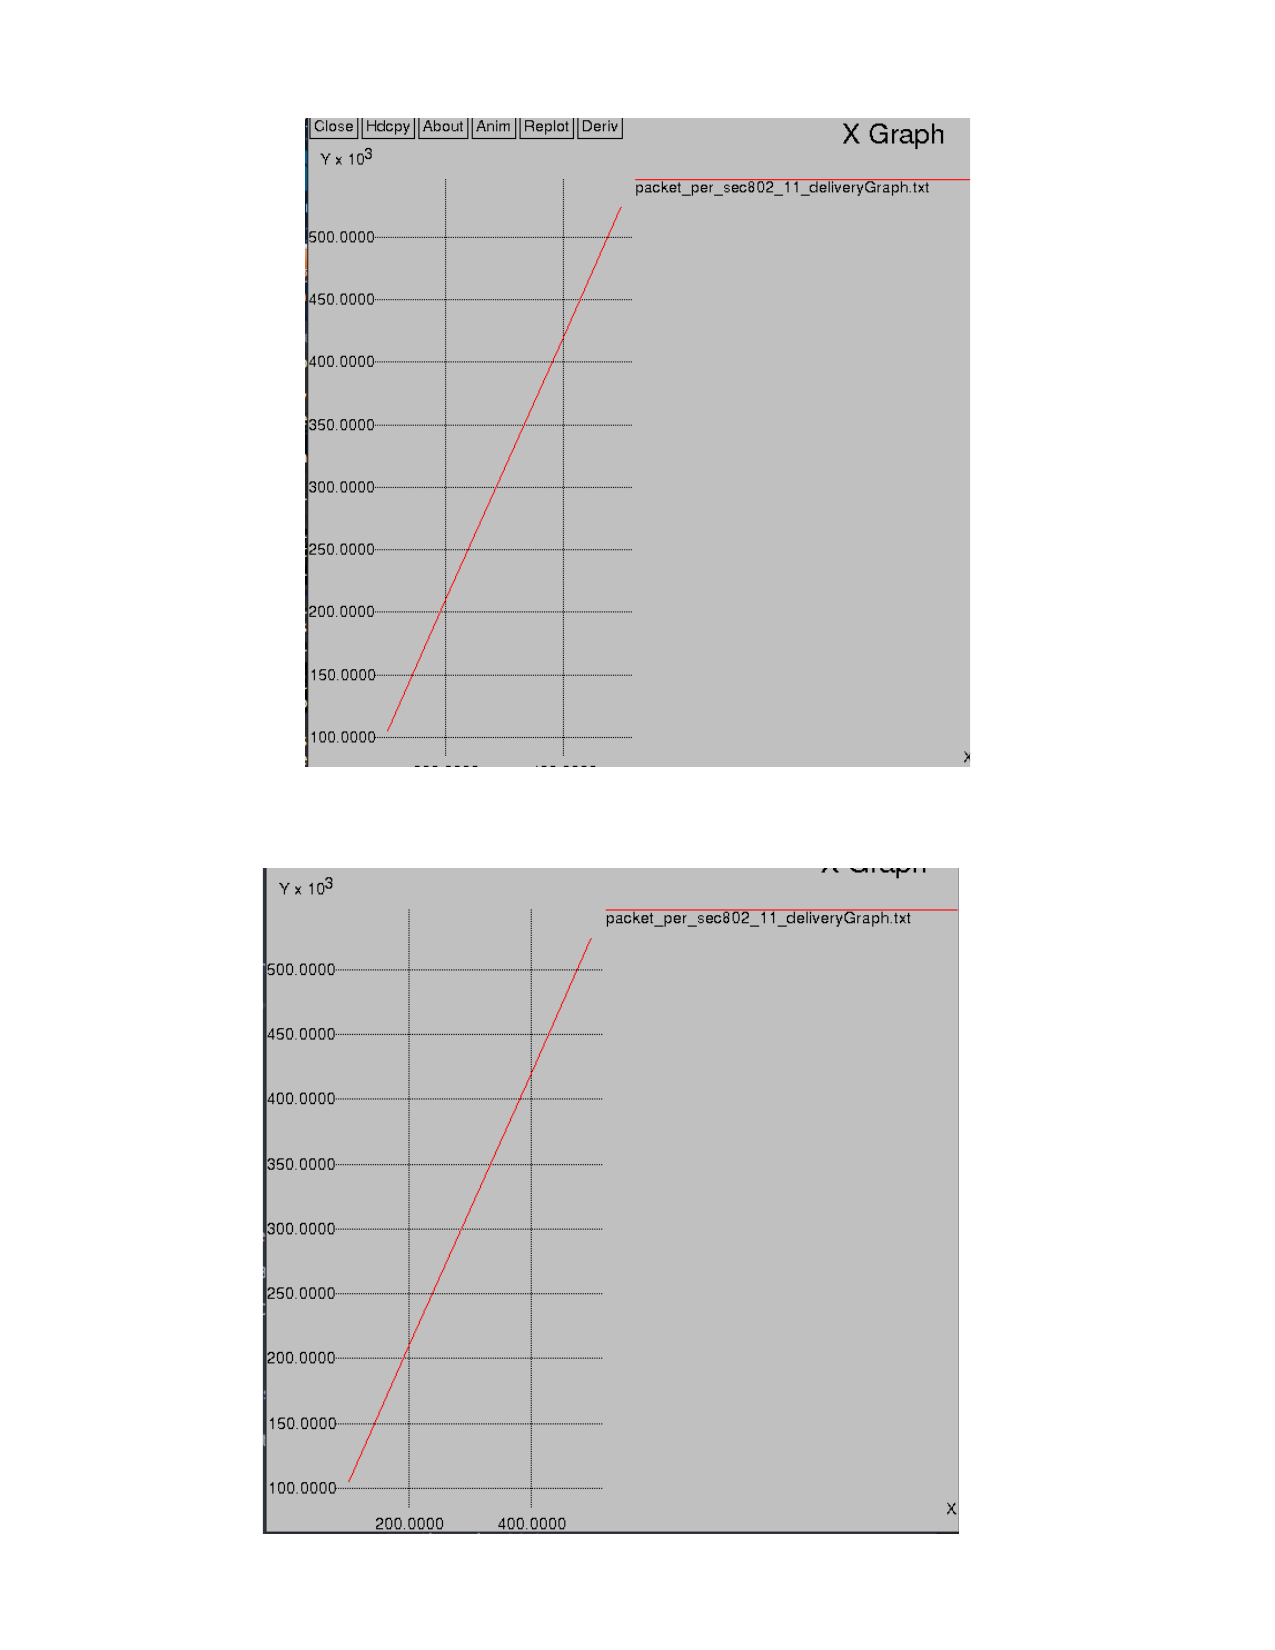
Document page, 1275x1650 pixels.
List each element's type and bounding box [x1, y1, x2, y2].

picture [262, 868, 959, 1534]
picture [305, 118, 971, 767]
